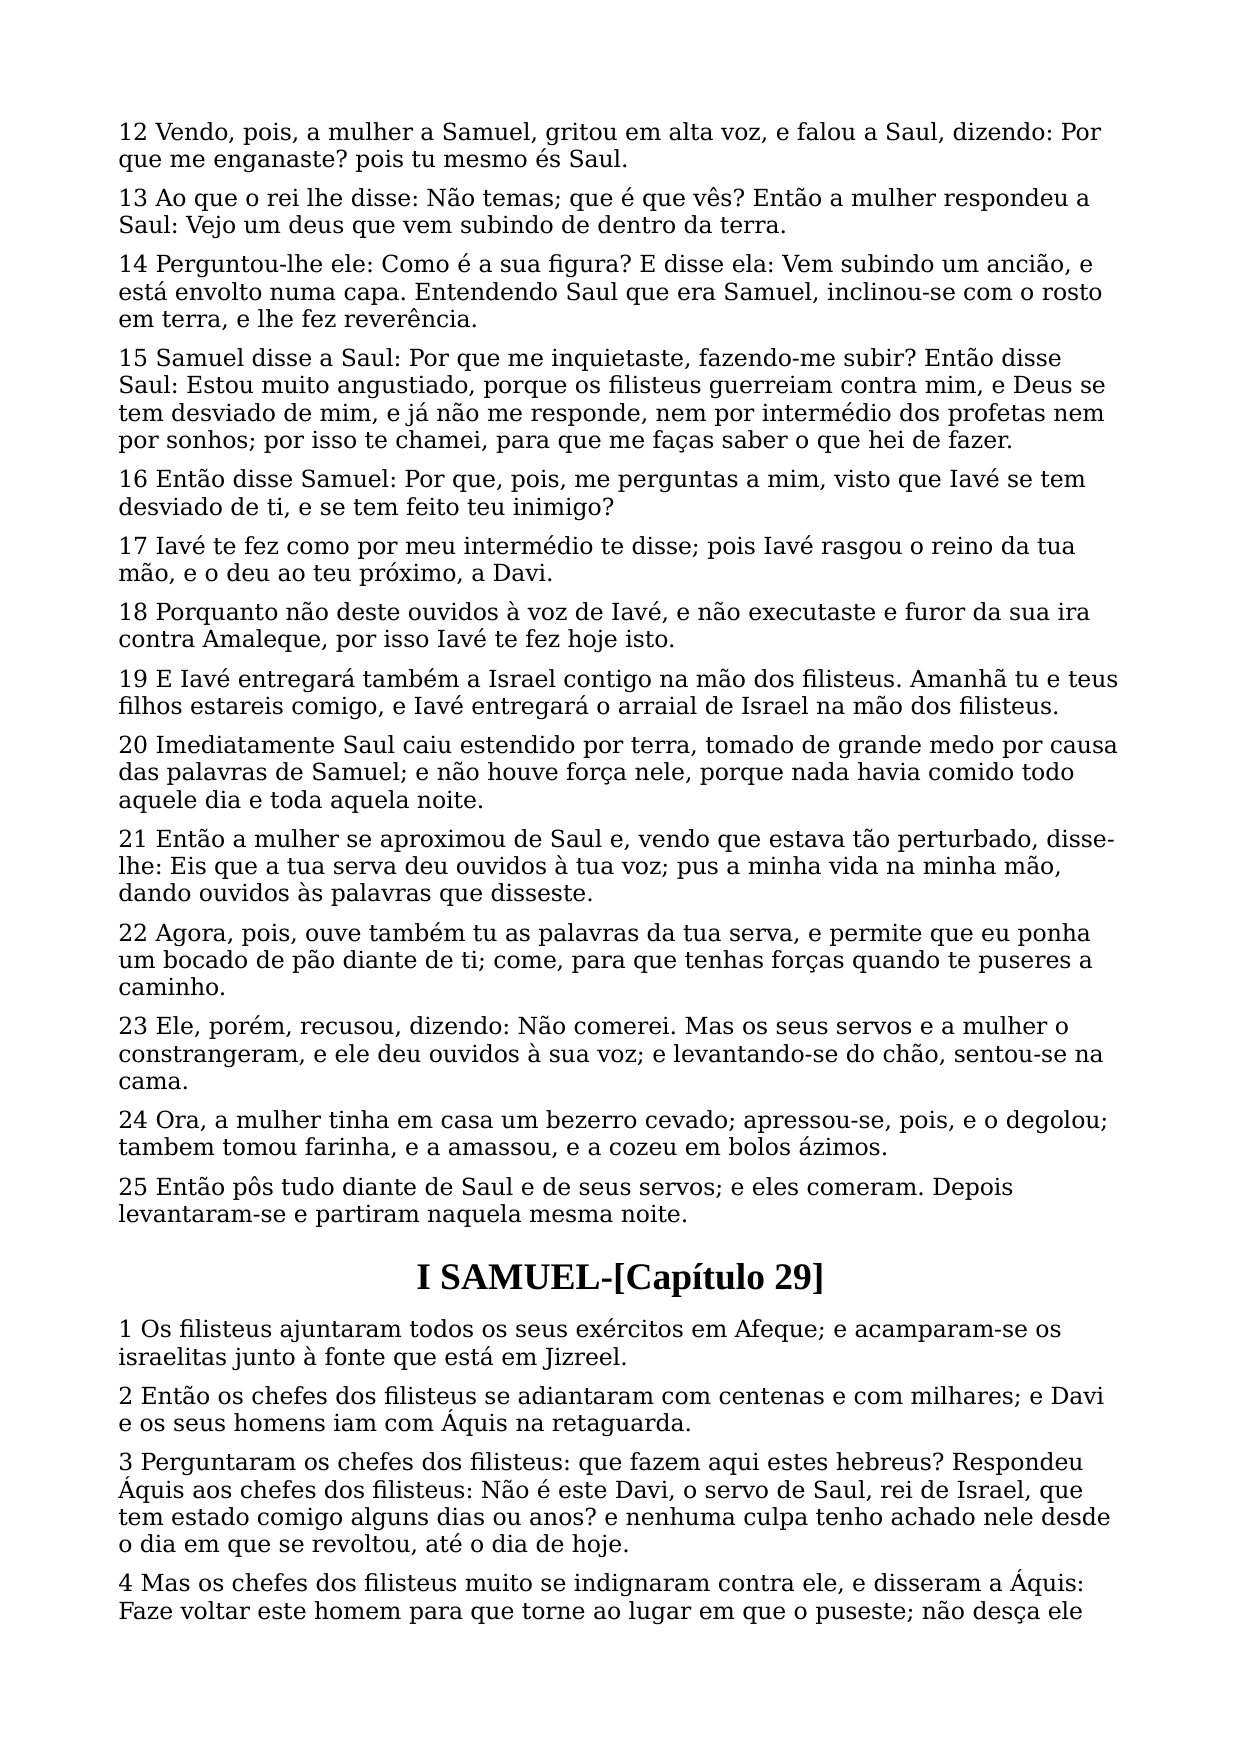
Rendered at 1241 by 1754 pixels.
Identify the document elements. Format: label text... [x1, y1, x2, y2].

text 13 Ao que o rei lhe disse: Não temas; que é que vês? Então a mulher respondeu a Saul: Vejo um deus que vem subindo de dentro da terra. [118, 184, 1122, 239]
text 1 Os filisteus ajuntaram todos os seus exércitos em Afeque; e acamparam-se os israelitas junto à fonte que está em Jizreel. [118, 1316, 1122, 1371]
text 2 Então os chefes dos filisteus se adiantaram com centenas e com milhares; e Davi e os seus homens iam com Áquis na retaguarda. [118, 1382, 1122, 1437]
text 17 Iavé te fez como por meu intermédio te disse; pois Iavé rasgou o reino da tua mão, e o deu ao teu próximo, a Davi. [118, 532, 1122, 587]
text 23 Ele, porém, recusou, dizendo: Não comerei. Mas os seus servos e a mulher o constrangeram, e ele deu ouvidos à sua voz; e levantando-se do chão, sentou-se na cama. [118, 1013, 1122, 1095]
text 14 Perguntou-lhe ele: Como é a sua figura? E disse ela: Vem subindo um ancião, e está envolto numa capa. Entendendo Saul que era Samuel, inclinou-se com o rosto em terra, e lhe fez reverência. [118, 251, 1122, 333]
text 15 Samuel disse a Saul: Por que me inquietaste, fazendo-me subir? Então disse Saul: Estou muito angustiado, porque os filisteus guerreiam contra mim, e Deus se tem desviado de mim, e já não me responde, nem por intermédio dos profetas nem por sonhos; por isso te chamei, para que me faças saber o que hei de fazer. [118, 345, 1122, 454]
text 20 Imediatamente Saul caiu estendido por terra, tomado de grande medo por causa das palavras de Samuel; e não houve força nele, porque nada havia comido todo aquele dia e toda aquela noite. [118, 732, 1122, 813]
text 19 E Iavé entregará também a Israel contigo na mão dos filisteus. Amanhã tu e teus filhos estareis comigo, e Iavé entregará o arraial de Israel na mão dos filisteus. [118, 665, 1122, 720]
text 21 Então a mulher se aproximou de Saul e, vendo que estava tão perturbado, disse-lhe: Eis que a tua serva deu ouvidos à tua voz; pus a minha vida na minha mão, dando ouvidos às palavras que disseste. [118, 825, 1122, 907]
text 16 Então disse Samuel: Por que, pois, me perguntas a mim, visto que Iavé se tem desviado de ti, e se tem feito teu inimigo? [118, 466, 1122, 520]
text 25 Então pôs tudo diante de Saul e de seus servos; e eles comeram. Depois levantaram-se e partiram naquela mesma noite. [118, 1173, 1122, 1228]
text 12 Vendo, pois, a mulher a Samuel, gritou em alta voz, e falou a Saul, dizendo: Por que me enganaste? pois tu mesmo és Saul. [118, 118, 1122, 173]
text 4 Mas os chefes dos filisteus muito se indignaram contra ele, e disseram a Áquis: Faze voltar este homem para que torne ao lugar em que o puseste; não desça ele [118, 1570, 1122, 1624]
text 24 Ora, a mulher tinha em casa um bezerro cevado; apressou-se, pois, e o degolou; tambem tomou farinha, e a amassou, e a cozeu em bolos ázimos. [118, 1107, 1122, 1161]
text 22 Agora, pois, ouve também tu as palavras da tua serva, e permite que eu ponha um bocado de pão diante de ti; come, para que tenhas forças quando te puseres a caminho. [118, 919, 1122, 1001]
text 18 Porquanto não deste ouvidos à voz de Iavé, e não executaste e furor da sua ira contra Amaleque, por isso Iavé te fez hoje isto. [118, 599, 1122, 653]
subtitle I SAMUEL-[Capítulo 29] [118, 1254, 1122, 1298]
text 3 Perguntaram os chefes dos filisteus: que fazem aqui estes hebreus? Respondeu Áquis aos chefes dos filisteus: Não é este Davi, o servo de Saul, rei de Israel, que tem estado comigo alguns dias ou anos? e nenhuma culpa tenho achado nele desde o dia em que se revoltou, até o dia de hoje. [118, 1449, 1122, 1558]
